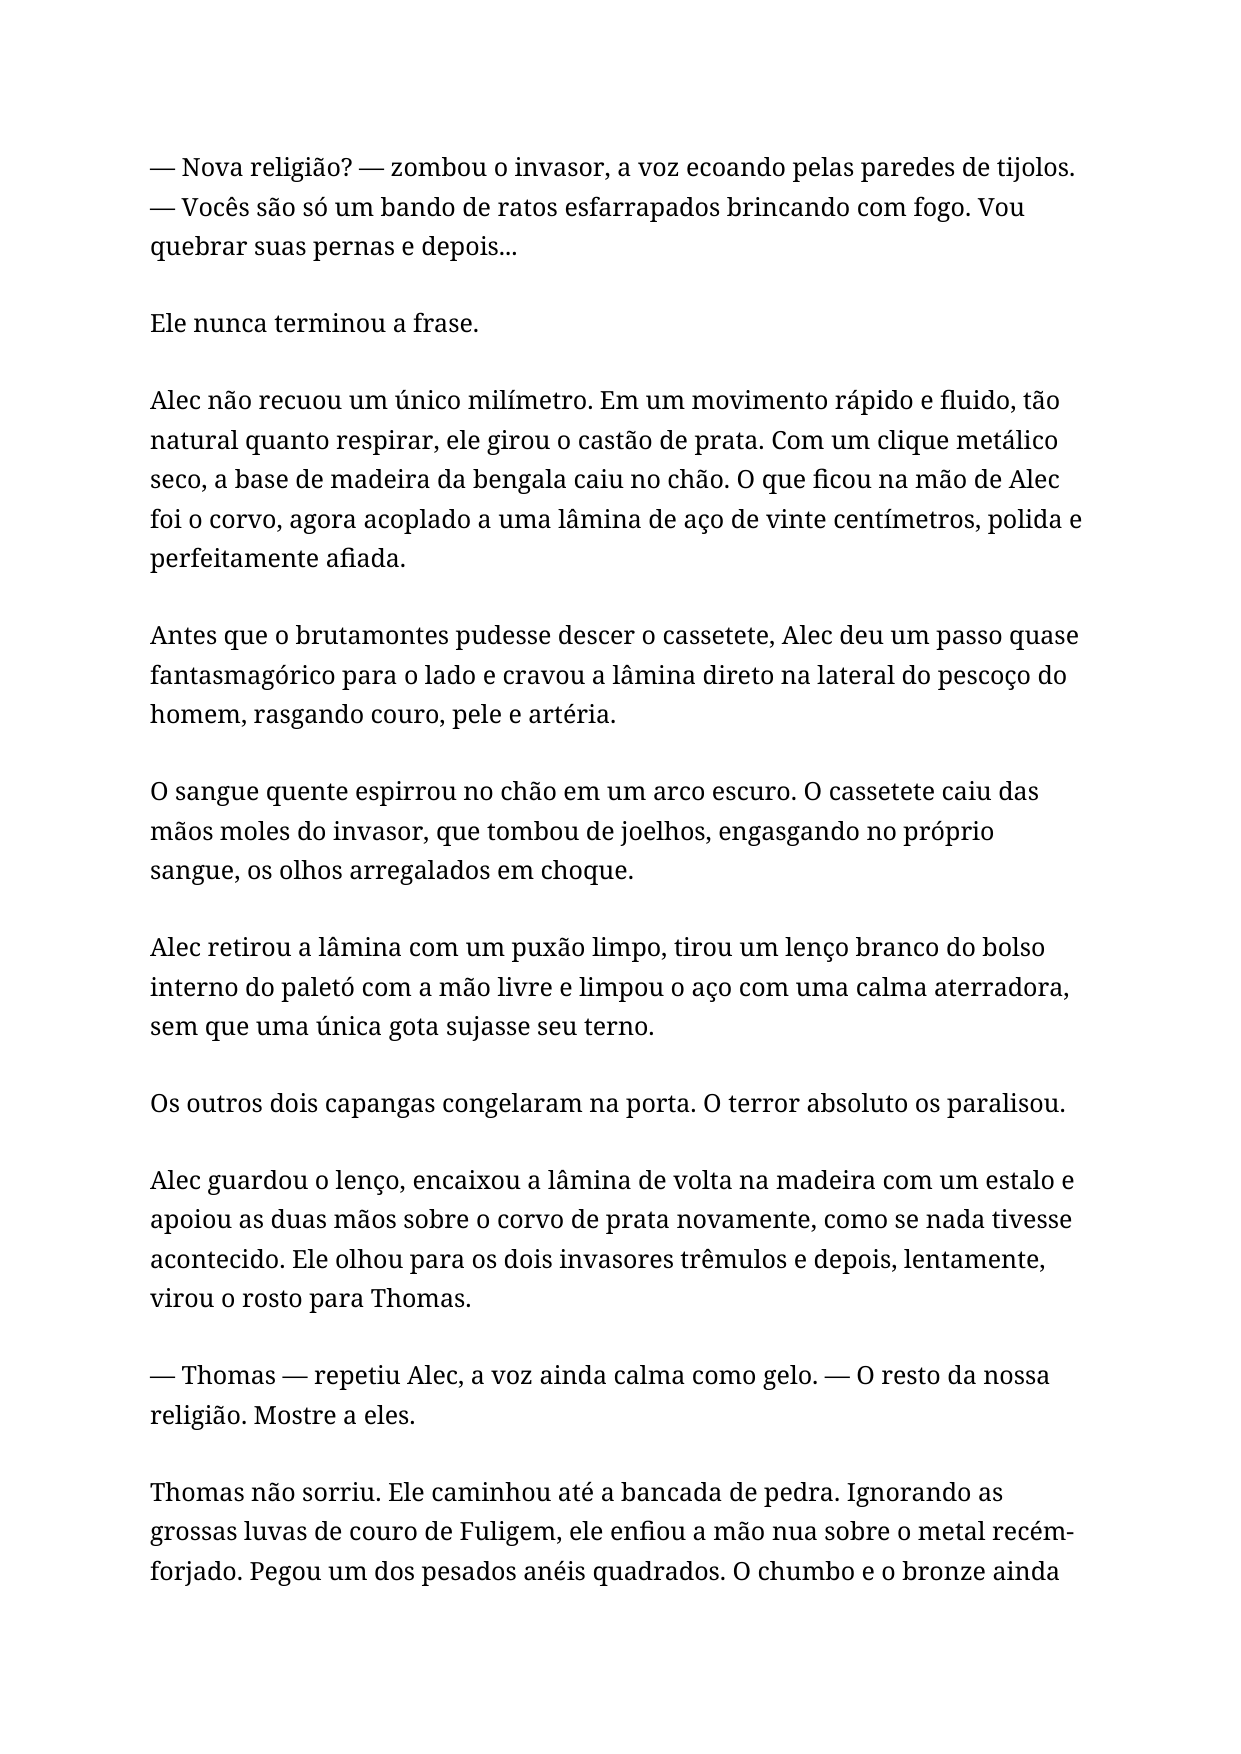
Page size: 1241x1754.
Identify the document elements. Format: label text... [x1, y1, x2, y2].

text Os outros dois capangas congelaram na porta. O terror absoluto os paralisou. [150, 1086, 1090, 1120]
text Alec guardou o lenço, encaixou a lâmina de volta na madeira com um estalo e apoiou as duas mãos sobre o corvo de prata novamente, como se nada tivesse acontecido. Ele olhou para os dois invasores trêmulos e depois, lentamente, virou o rosto para Thomas. [150, 1163, 1090, 1315]
text — Nova religião? — zombou o invasor, a voz ecoando pelas paredes de tijolos. — Vocês são só um bando de ratos esfarrapados brincando com fogo. Vou quebrar suas pernas e depois... [150, 150, 1090, 263]
text Antes que o brutamontes pudesse descer o cassetete, Alec deu um passo quase fantasmagórico para o lado e cravou a lâmina direto na lateral do pescoço do homem, rasgando couro, pele e artéria. [150, 618, 1090, 731]
text — Thomas — repetiu Alec, a voz ainda calma como gelo. — O resto da nossa religião. Mostre a eles. [150, 1358, 1090, 1432]
text Alec não recuou um único milímetro. Em um movimento rápido e fluido, tão natural quanto respirar, ele girou o castão de prata. Com um clique metálico seco, a base de madeira da bengala caiu no chão. O que ficou na mão de Alec foi o corvo, agora acoplado a uma lâmina de aço de vinte centímetros, polida e perfeitamente afiada. [150, 383, 1090, 575]
text O sangue quente espirrou no chão em um arco escuro. O cassetete caiu das mãos moles do invasor, que tombou de joelhos, engasgando no próprio sangue, os olhos arregalados em choque. [150, 774, 1090, 887]
text Alec retirou a lâmina com um puxão limpo, tirou um lenço branco do bolso interno do paletó com a mão livre e limpou o aço com uma calma aterradora, sem que uma única gota sujasse seu terno. [150, 930, 1090, 1043]
text Ele nunca terminou a frase. [150, 306, 1090, 340]
text Thomas não sorriu. Ele caminhou até a bancada de pedra. Ignorando as grossas luvas de couro de Fuligem, ele enfiou a mão nua sobre o metal recém-forjado. Pegou um dos pesados anéis quadrados. O chumbo e o bronze ainda [150, 1474, 1090, 1587]
